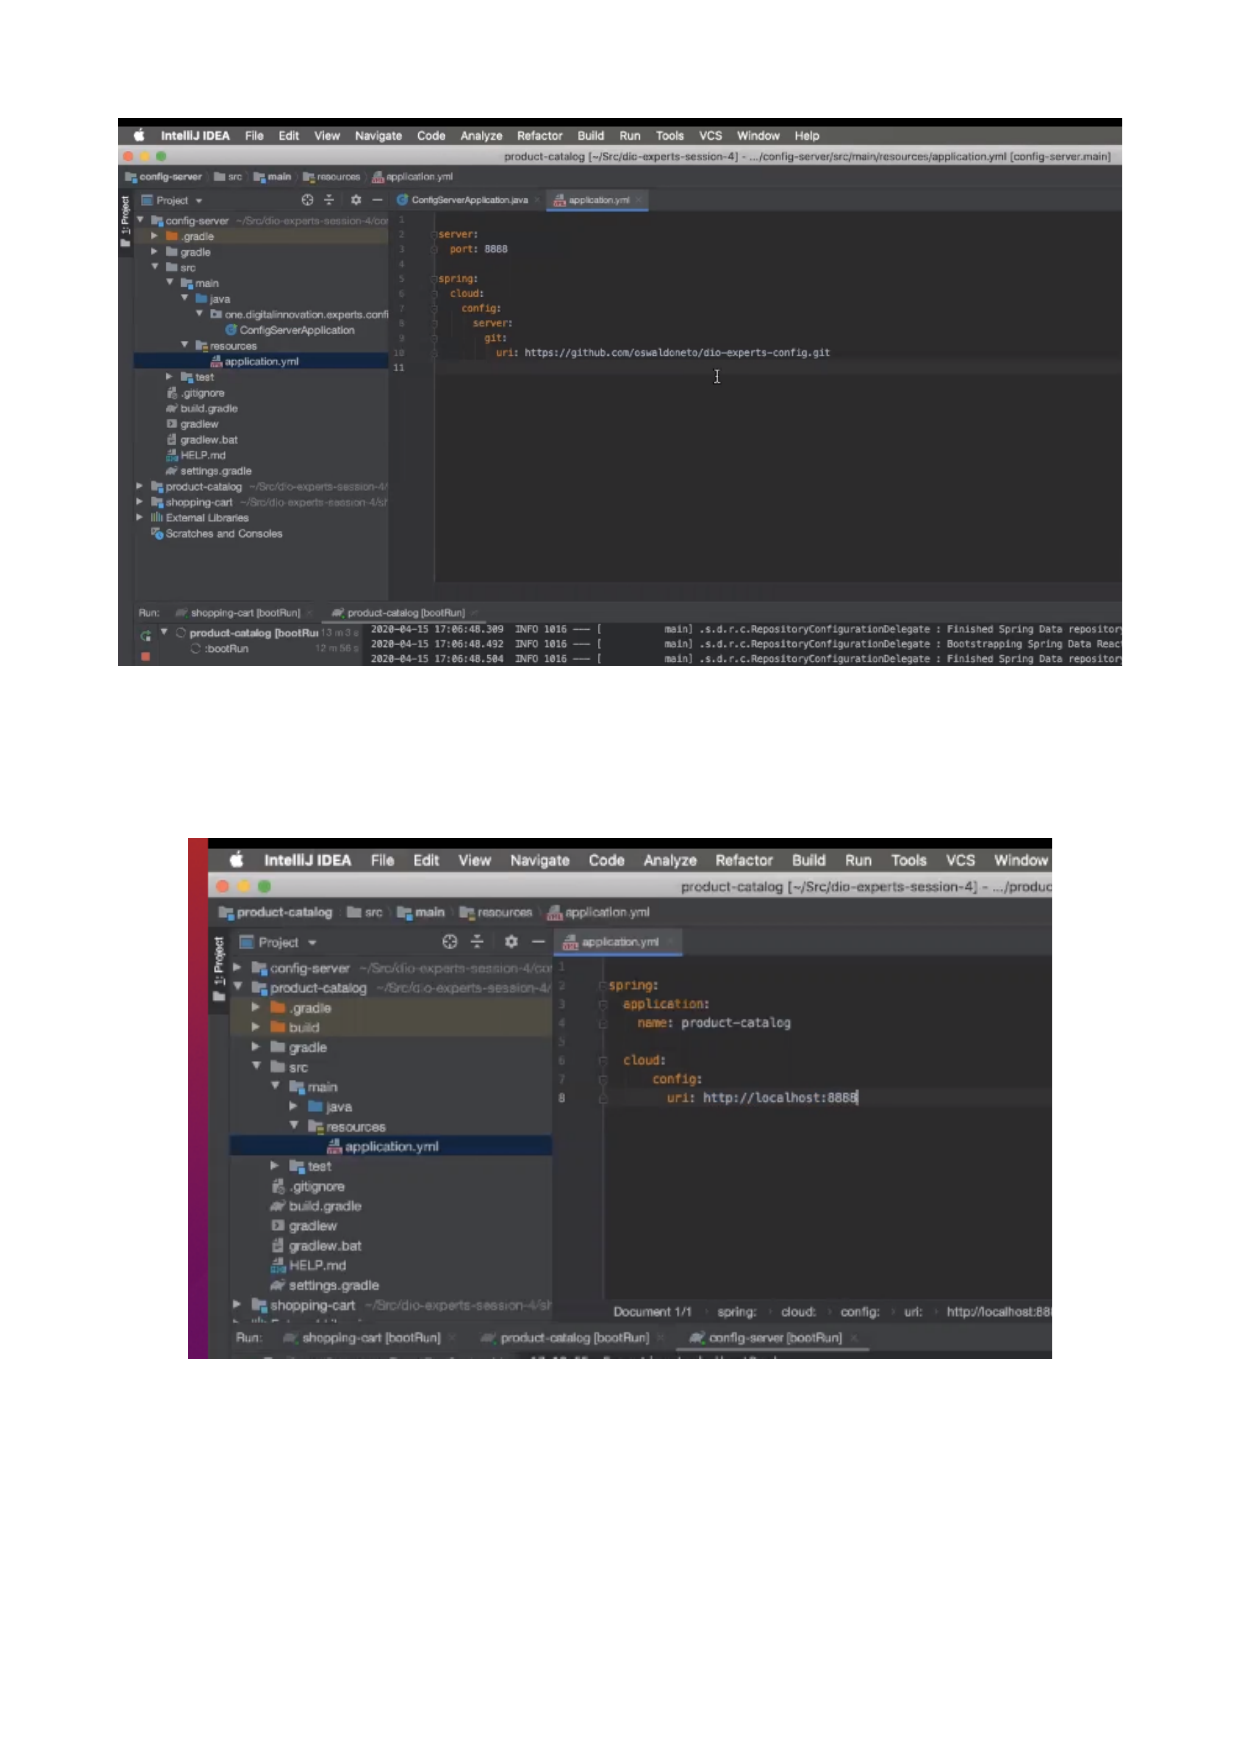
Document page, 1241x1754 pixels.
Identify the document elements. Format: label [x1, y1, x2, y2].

picture [188, 838, 1053, 1359]
picture [118, 118, 1123, 666]
